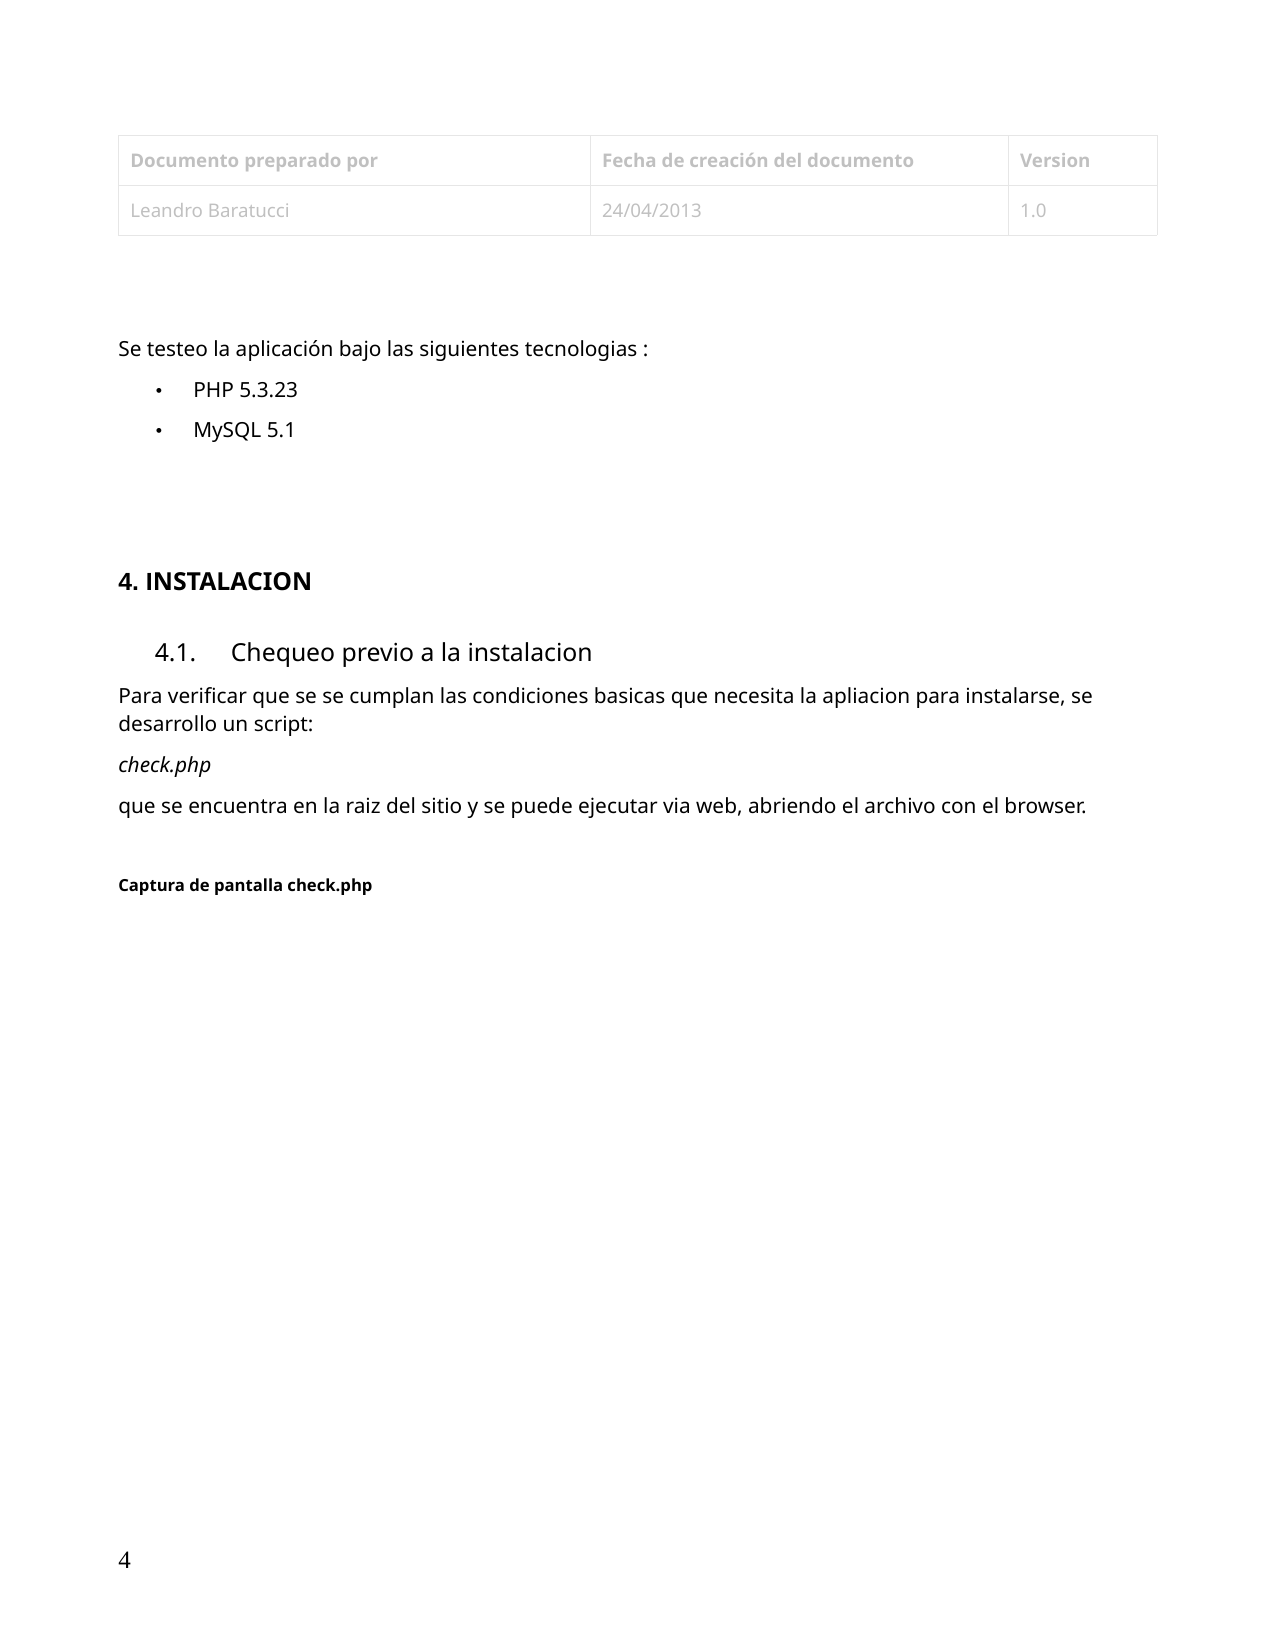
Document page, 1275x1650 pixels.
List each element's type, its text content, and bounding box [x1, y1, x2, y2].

text Para verificar que se se cumplan las condiciones basicas que necesita la apliacion para instalarse, se desarrollo un script: [118, 681, 1157, 738]
text Se testeo la aplicación bajo las siguientes tecnologias : [118, 334, 1157, 362]
list MySQL 5.1 [156, 416, 1157, 444]
text que se encuentra en la raiz del sitio y se puede ejecutar via web, abriendo el archivo con el browser. [118, 791, 1157, 820]
text Captura de pantalla check.php [118, 873, 1157, 896]
subtitle Chequeo previo a la instalacion [154, 635, 1157, 668]
text check.php [118, 750, 1157, 779]
list PHP 5.3.23 [156, 375, 1157, 403]
subtitle 4. INSTALACION [118, 563, 1157, 597]
